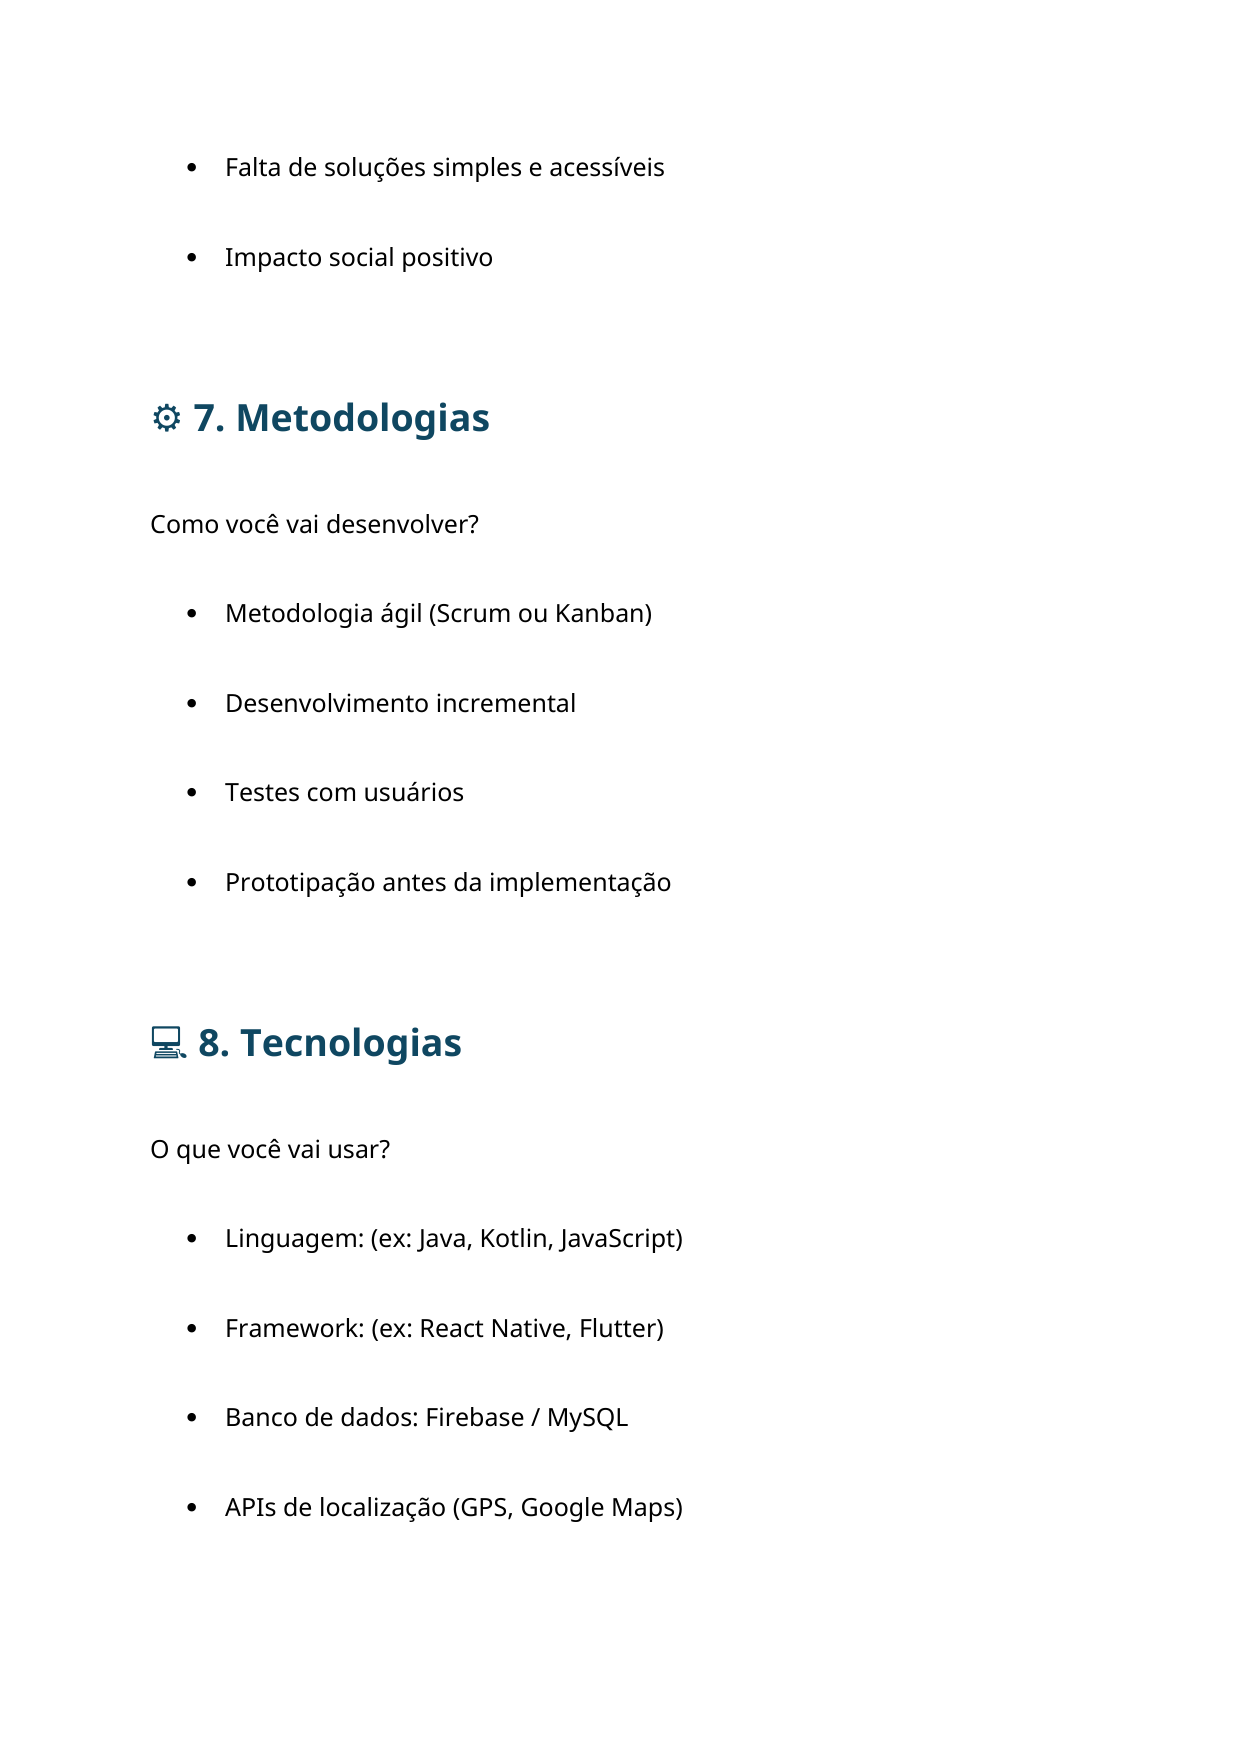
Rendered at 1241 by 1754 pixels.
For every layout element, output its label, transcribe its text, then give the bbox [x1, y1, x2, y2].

list Banco de dados: Firebase / MySQL [187, 1400, 1090, 1434]
list Metodologia ágil (Scrum ou Kanban) [187, 596, 1090, 630]
subtitle ⚙️ 7. Metodologias [150, 391, 1090, 442]
list Impacto social positivo [187, 239, 1090, 273]
list Desenvolvimento incremental [187, 686, 1090, 719]
text Como você vai desenvolver? [150, 507, 1090, 541]
list Framework: (ex: React Native, Flutter) [187, 1311, 1090, 1344]
list Prototipação antes da implementação [187, 864, 1090, 898]
text O que você vai usar? [150, 1132, 1090, 1166]
subtitle 💻 8. Tecnologias [150, 1016, 1090, 1067]
list APIs de localização (GPS, Google Maps) [187, 1489, 1090, 1523]
list Falta de soluções simples e acessíveis [187, 150, 1090, 184]
list Testes com usuários [187, 775, 1090, 809]
list Linguagem: (ex: Java, Kotlin, JavaScript) [187, 1221, 1090, 1255]
